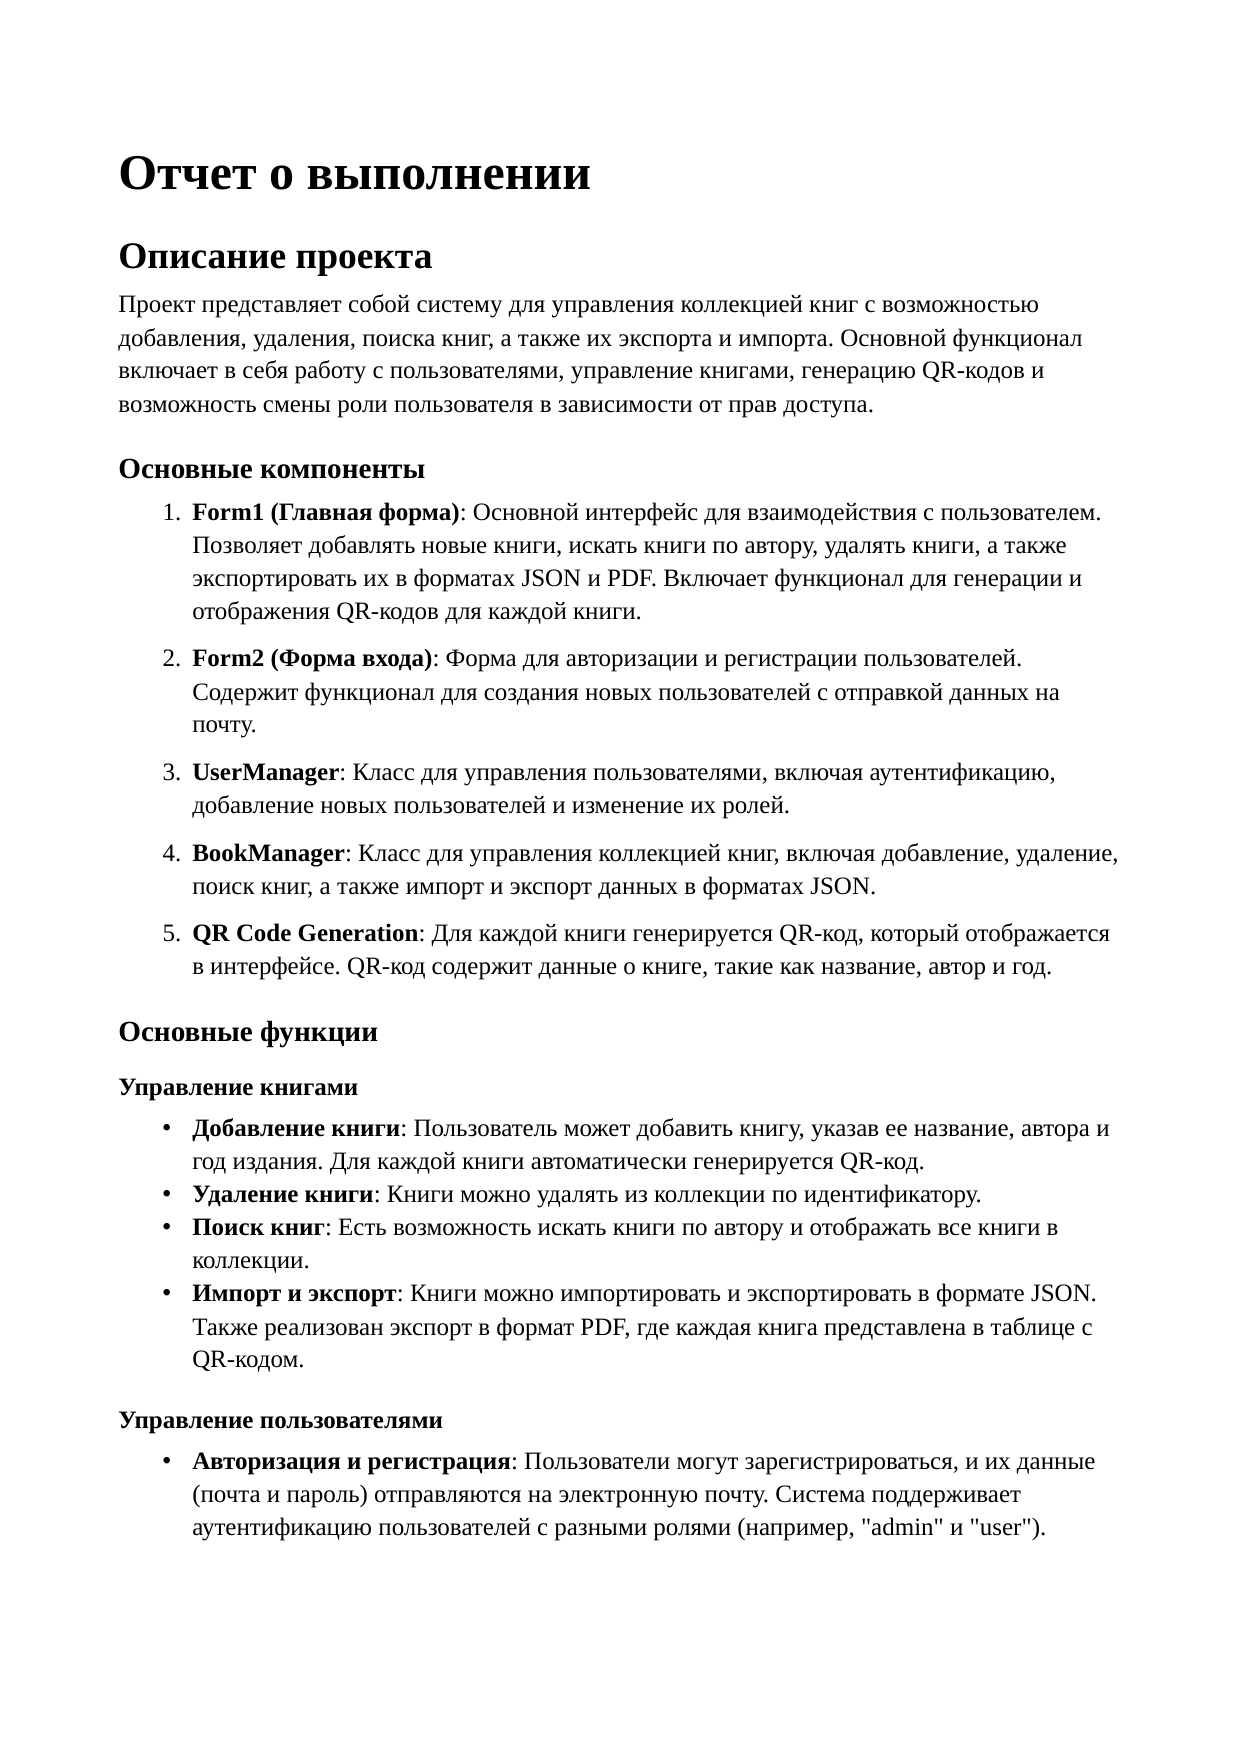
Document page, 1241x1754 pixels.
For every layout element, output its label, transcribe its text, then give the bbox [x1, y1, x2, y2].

subtitle Управление книгами [118, 1072, 1122, 1101]
list Импорт и экспорт: Книги можно импортировать и экспортировать в формате JSON. Также реализован экспорт в формат PDF, где каждая книга представлена в таблице с QR-кодом. [162, 1278, 1122, 1373]
list Добавление книги: Пользователь может добавить книгу, указав ее название, автора и год издания. Для каждой книги автоматически генерируется QR-код. [162, 1113, 1122, 1175]
subtitle Отчет о выполнении [118, 143, 1122, 201]
list Form1 (Главная форма): Основной интерфейс для взаимодействия с пользователем. Позволяет добавлять новые книги, искать книги по автору, удалять книги, а также экспортировать их в форматах JSON и PDF. Включает функционал для генерации и отображения QR-кодов для каждой книги. [162, 497, 1122, 625]
list QR Code Generation: Для каждой книги генерируется QR-код, который отображается в интерфейсе. QR-код содержит данные о книге, такие как название, автор и год. [162, 918, 1122, 980]
list Удаление книги: Книги можно удалять из коллекции по идентификатору. [162, 1179, 1122, 1208]
subtitle Основные компоненты [118, 451, 1122, 484]
subtitle Описание проекта [118, 234, 1122, 277]
subtitle Основные функции [118, 1014, 1122, 1047]
subtitle Управление пользователями [118, 1405, 1122, 1433]
text Проект представляет собой систему для управления коллекцией книг с возможностью добавления, удаления, поиска книг, а также их экспорта и импорта. Основной функционал включает в себя работу с пользователями, управление книгами, генерацию QR-кодов и возможность смены роли пользователя в зависимости от прав доступа. [118, 289, 1122, 417]
list Авторизация и регистрация: Пользователи могут зарегистрироваться, и их данные (почта и пароль) отправляются на электронную почту. Система поддерживает аутентификацию пользователей с разными ролями (например, "admin" и "user"). [162, 1446, 1122, 1541]
list BookManager: Класс для управления коллекцией книг, включая добавление, удаление, поиск книг, а также импорт и экспорт данных в форматах JSON. [162, 838, 1122, 899]
list Поиск книг: Есть возможность искать книги по автору и отображать все книги в коллекции. [162, 1212, 1122, 1274]
list Form2 (Форма входа): Форма для авторизации и регистрации пользователей. Содержит функционал для создания новых пользователей с отправкой данных на почту. [162, 643, 1122, 738]
list UserManager: Класс для управления пользователями, включая аутентификацию, добавление новых пользователей и изменение их ролей. [162, 757, 1122, 819]
